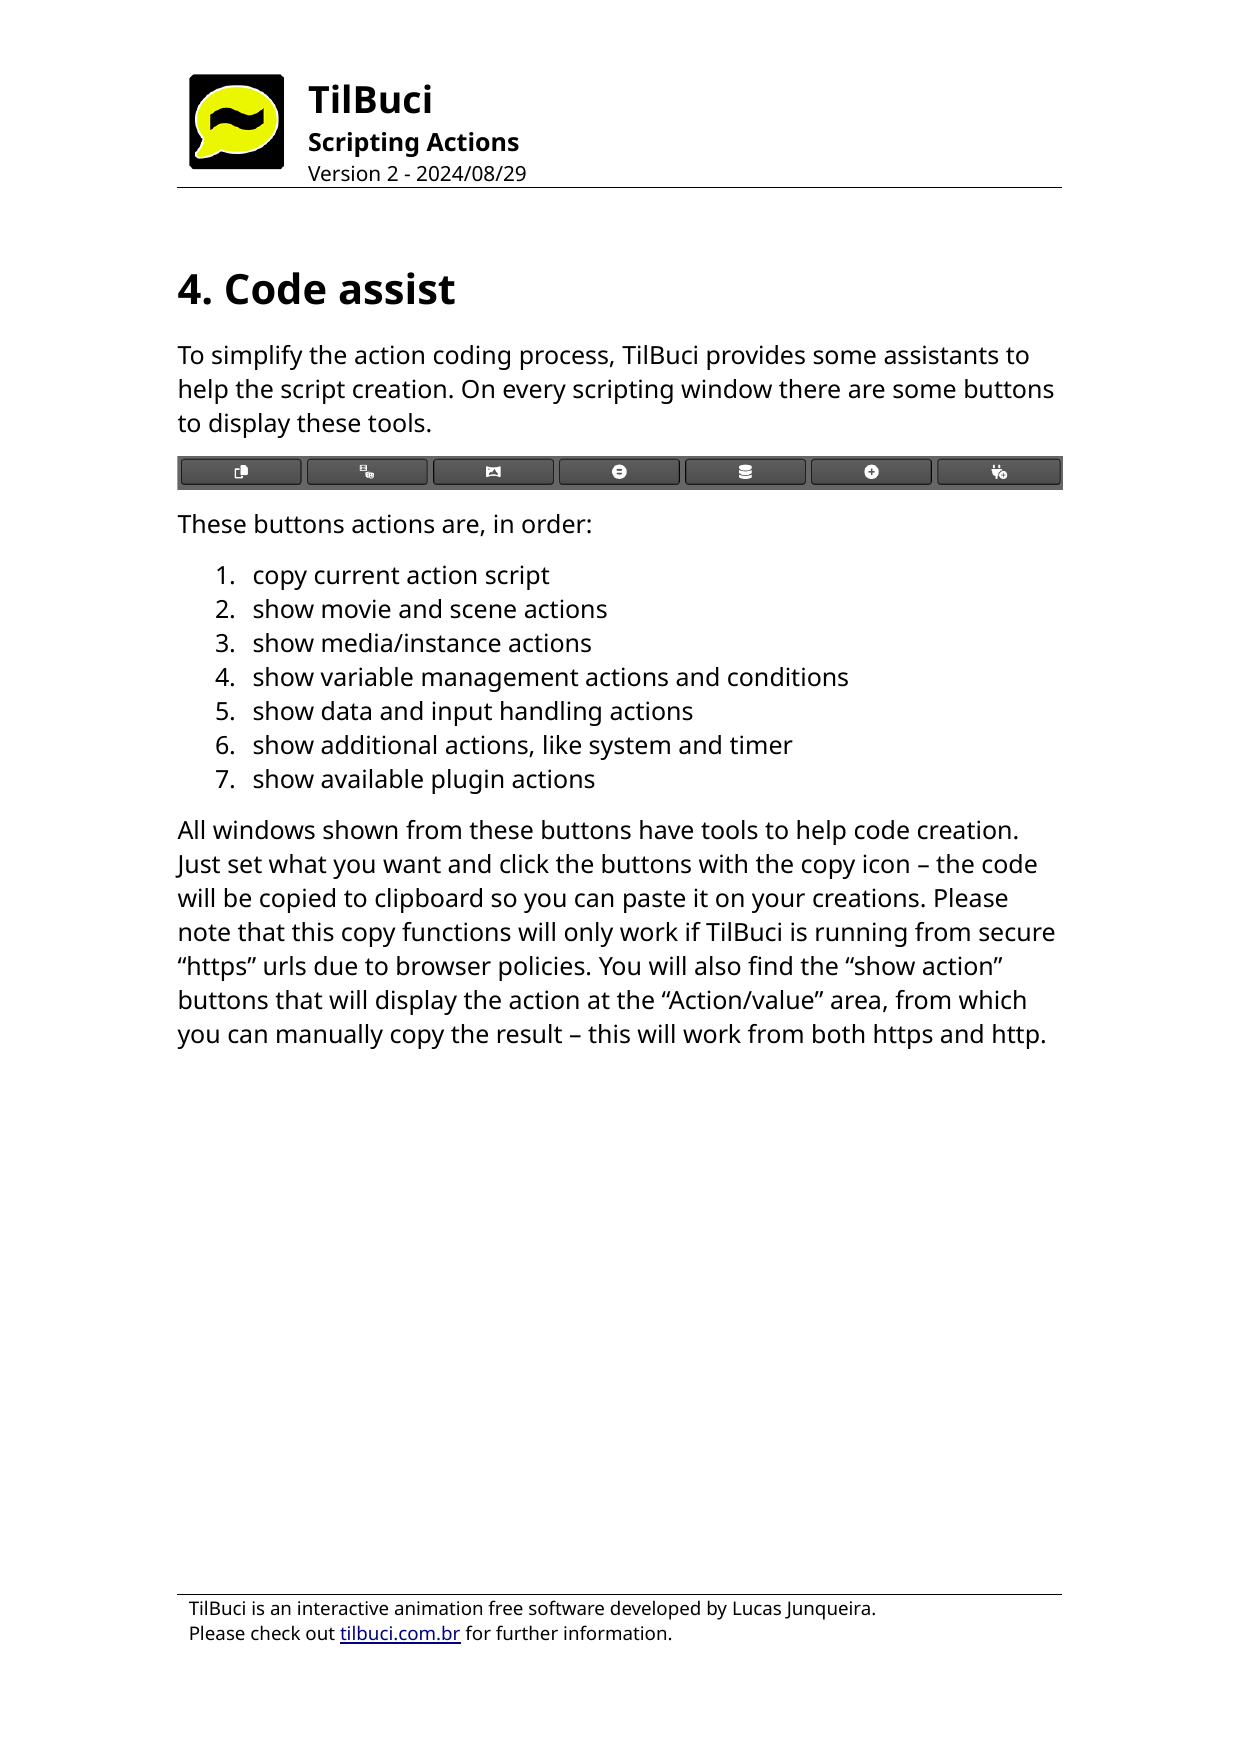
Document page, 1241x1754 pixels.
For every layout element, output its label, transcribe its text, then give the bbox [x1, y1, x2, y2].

list show variable management actions and conditions [215, 659, 1063, 694]
subtitle 4. Code assist [177, 260, 1063, 317]
list show additional actions, like system and timer [215, 728, 1063, 762]
text To simplify the action coding process, TilBuci provides some assistants to help the script creation. On every scripting window there are some buttons to display these tools. [177, 337, 1063, 440]
text All windows shown from these buttons have tools to help code creation. Just set what you want and click the buttons with the copy icon – the code will be copied to clipboard so you can paste it on your creations. Please note that this copy functions will only work if TilBuci is running from secure “https” urls due to browser policies. You will also find the “show action” buttons that will display the action at the “Action/value” area, from which you can manually copy the result – this will work from both https and http. [177, 812, 1063, 1051]
list show movie and scene actions [215, 591, 1063, 626]
text These buttons actions are, in order: [177, 507, 1063, 541]
list show data and input handling actions [215, 694, 1063, 728]
list show media/instance actions [215, 626, 1063, 659]
list show available plugin actions [215, 762, 1063, 796]
list copy current action script [215, 557, 1063, 591]
